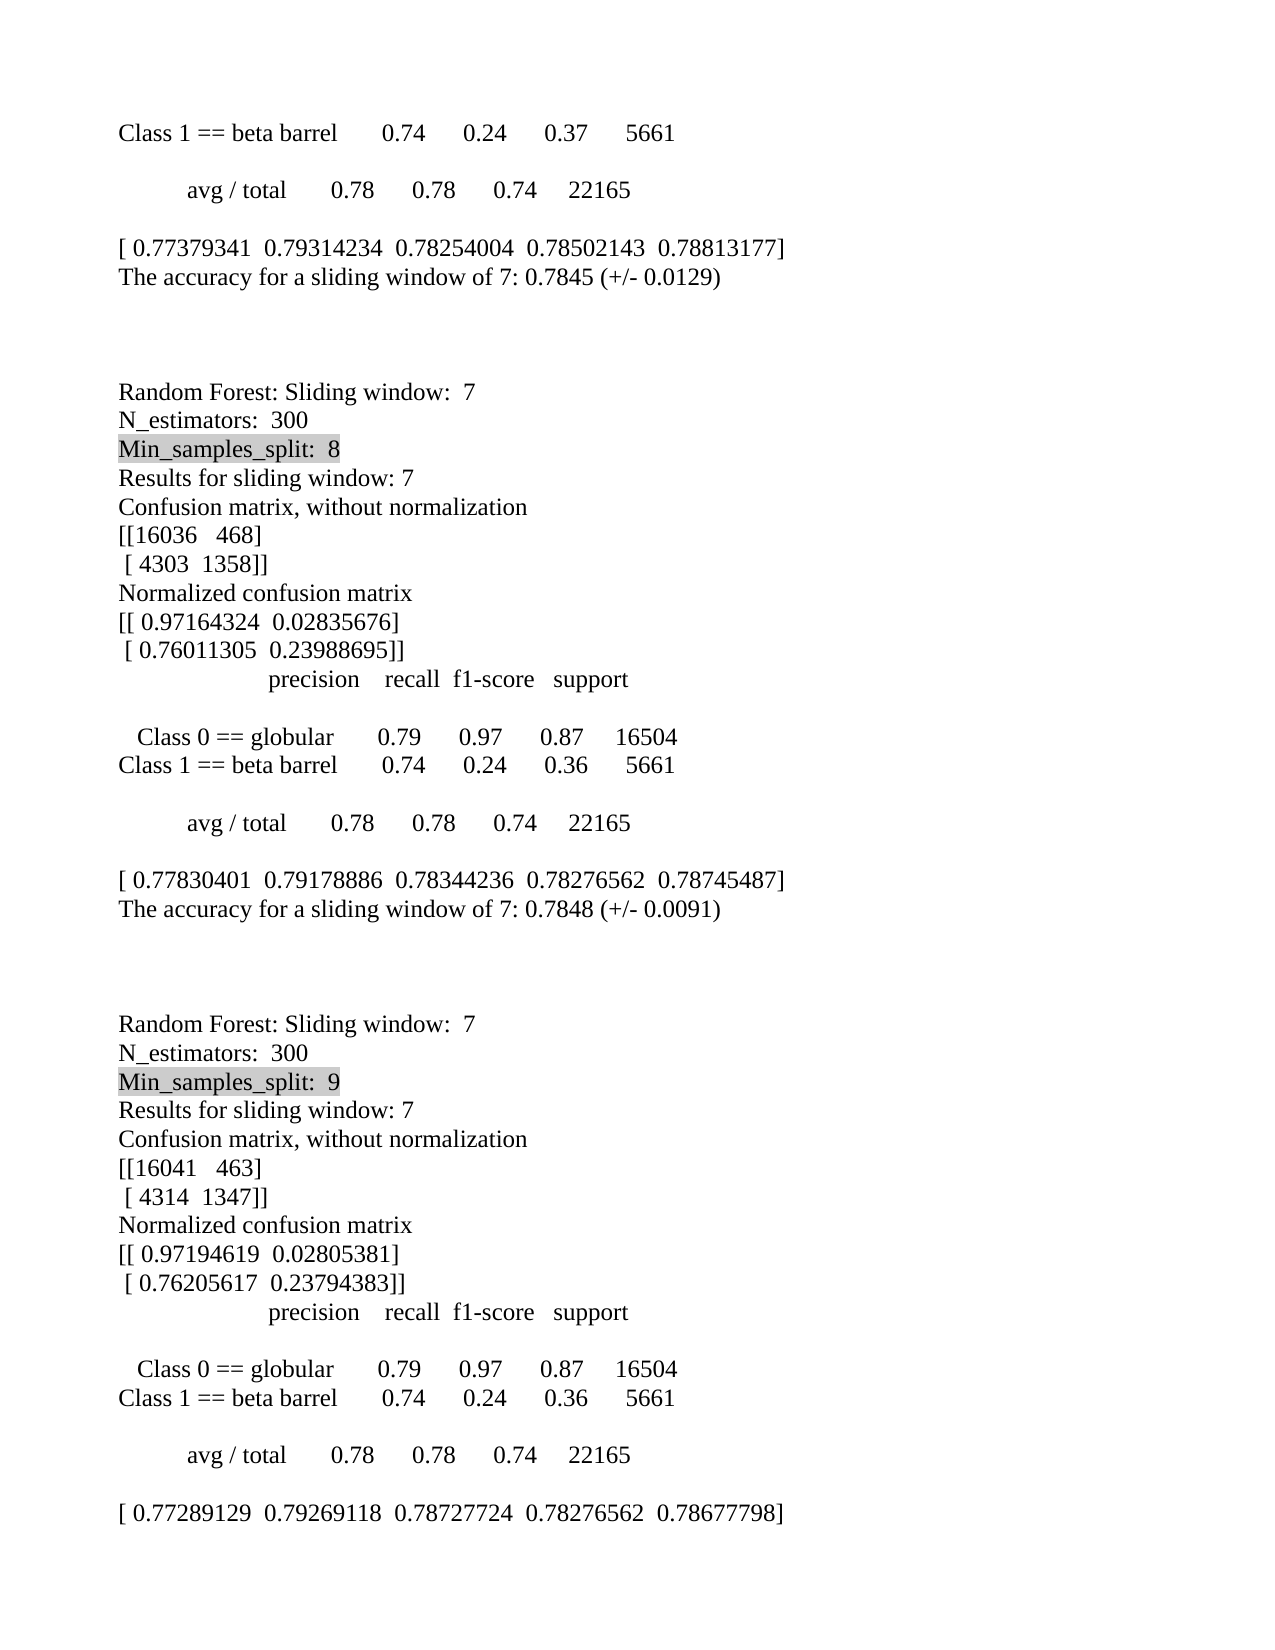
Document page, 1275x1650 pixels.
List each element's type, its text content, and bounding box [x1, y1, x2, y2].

text [ 0.77289129 0.79269118 0.78727724 0.78276562 0.78677798] [118, 1498, 1157, 1527]
text [ 4314 1347]] [118, 1182, 1157, 1211]
text The accuracy for a sliding window of 7: 0.7848 (+/- 0.0091) [118, 894, 1157, 923]
text Normalized confusion matrix [118, 578, 1157, 607]
text Class 1 == beta barrel 0.74 0.24 0.36 5661 [118, 751, 1157, 779]
text Results for sliding window: 7 [118, 463, 1157, 492]
text Class 1 == beta barrel 0.74 0.24 0.37 5661 [118, 118, 1157, 147]
text [ 0.76205617 0.23794383]] [118, 1268, 1157, 1297]
text N_estimators: 300 [118, 1038, 1157, 1067]
text [[ 0.97164324 0.02835676] [118, 607, 1157, 636]
text precision recall f1-score support [118, 1297, 1157, 1326]
text [ 0.77830401 0.79178886 0.78344236 0.78276562 0.78745487] [118, 866, 1157, 894]
text Class 0 == globular 0.79 0.97 0.87 16504 [118, 1354, 1157, 1383]
text Confusion matrix, without normalization [118, 1124, 1157, 1153]
text Confusion matrix, without normalization [118, 492, 1157, 521]
text Min_samples_split: 8 [118, 434, 1157, 463]
text [[ 0.97194619 0.02805381] [118, 1239, 1157, 1268]
text avg / total 0.78 0.78 0.74 22165 [118, 1441, 1157, 1469]
text Normalized confusion matrix [118, 1211, 1157, 1239]
text [[16041 463] [118, 1153, 1157, 1182]
text avg / total 0.78 0.78 0.74 22165 [118, 808, 1157, 837]
text Random Forest: Sliding window: 7 [118, 377, 1157, 406]
text The accuracy for a sliding window of 7: 0.7845 (+/- 0.0129) [118, 262, 1157, 291]
text [ 0.76011305 0.23988695]] [118, 636, 1157, 664]
text Random Forest: Sliding window: 7 [118, 1009, 1157, 1038]
text [[16036 468] [118, 521, 1157, 549]
text N_estimators: 300 [118, 406, 1157, 434]
text Class 0 == globular 0.79 0.97 0.87 16504 [118, 722, 1157, 751]
text Min_samples_split: 9 [118, 1067, 1157, 1096]
text Results for sliding window: 7 [118, 1096, 1157, 1124]
text [ 0.77379341 0.79314234 0.78254004 0.78502143 0.78813177] [118, 233, 1157, 262]
text avg / total 0.78 0.78 0.74 22165 [118, 176, 1157, 204]
text Class 1 == beta barrel 0.74 0.24 0.36 5661 [118, 1383, 1157, 1412]
text [ 4303 1358]] [118, 549, 1157, 578]
text precision recall f1-score support [118, 664, 1157, 693]
